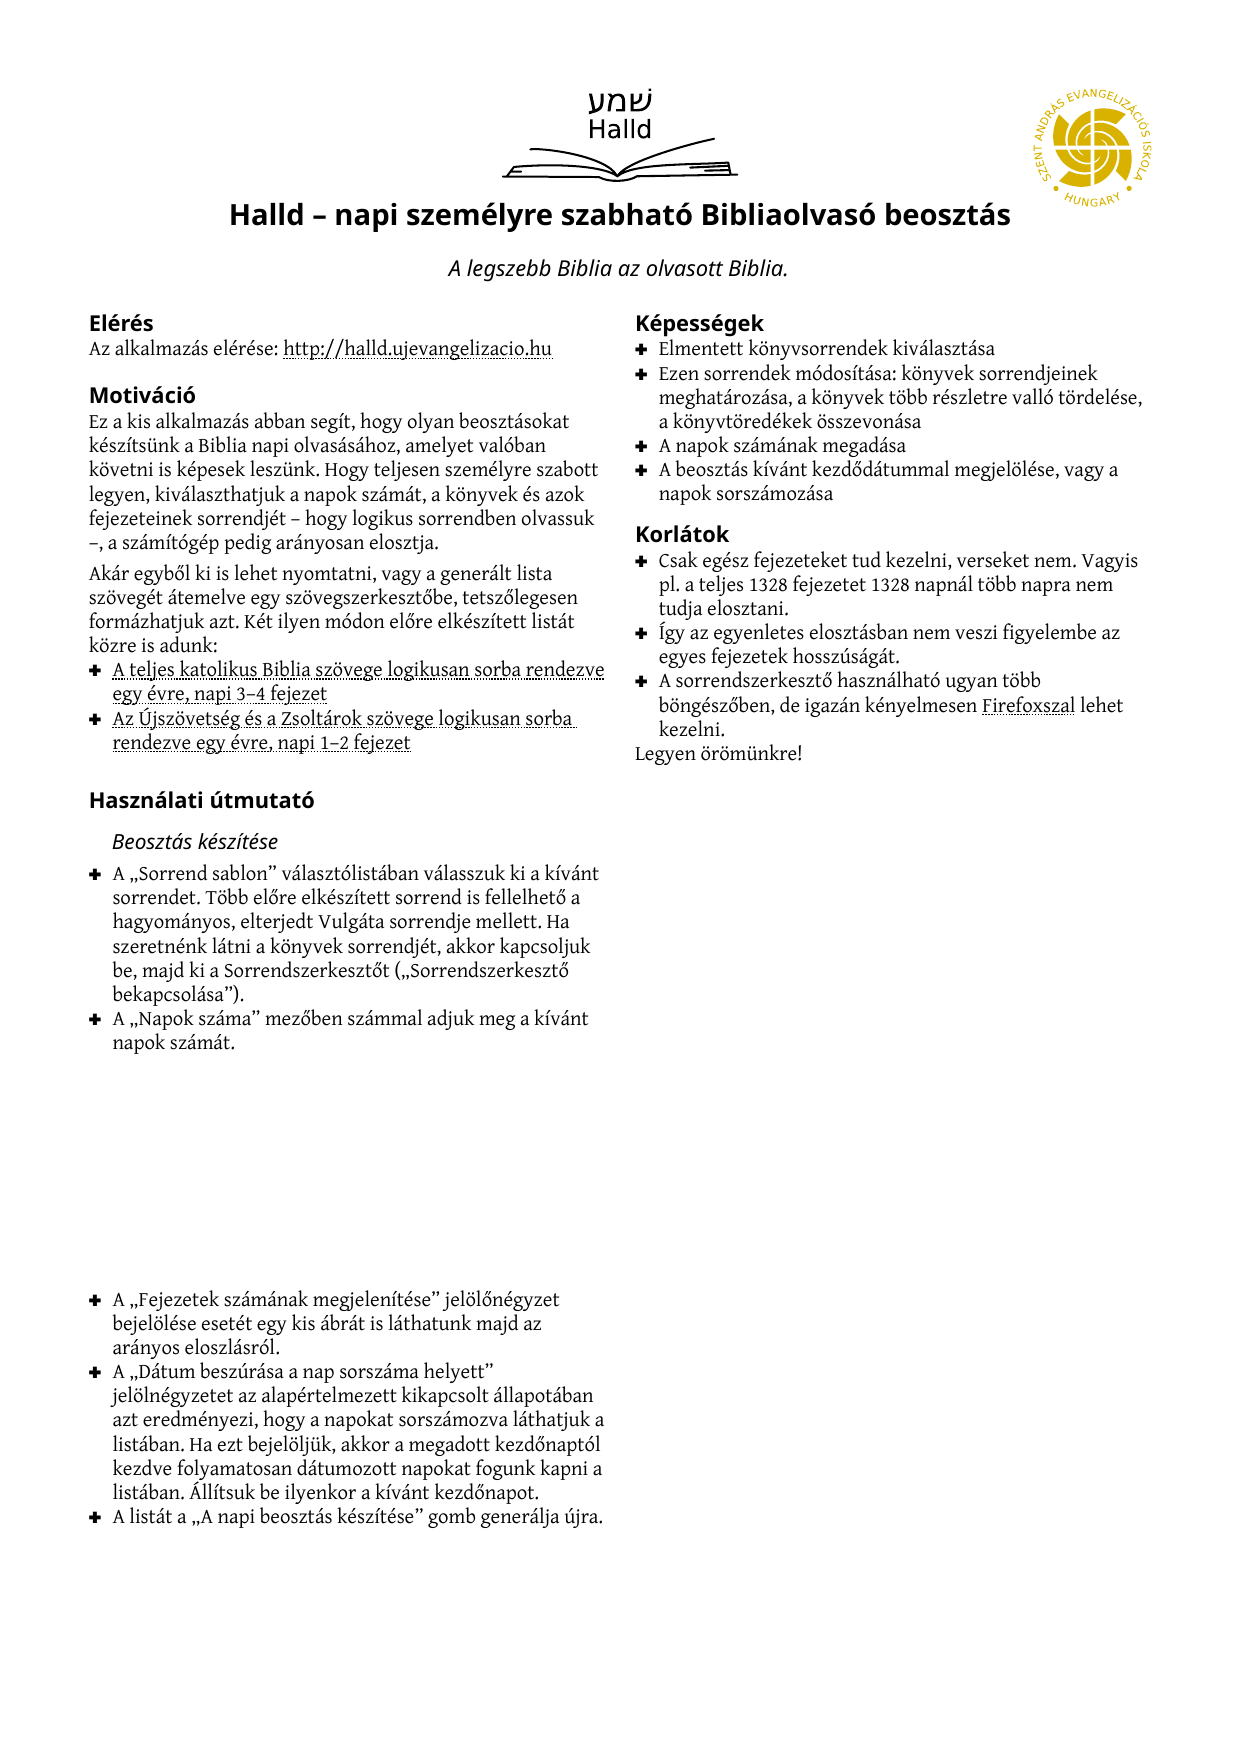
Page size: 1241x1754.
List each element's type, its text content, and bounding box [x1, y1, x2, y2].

text Ez a kis alkalmazás abban segít, hogy olyan beosztásokat készítsünk a Biblia napi olvasásához, amelyet valóban követni is képesek leszünk. Hogy teljesen személyre szabott legyen, kiválaszthatjuk a napok számát, a könyvek és azok fejezeteinek sorrendjét – hogy logikus sorrendben olvassuk –, a számítógép pedig arányosan elosztja. [88, 410, 605, 555]
list Így az egyenletes elosztásban nem veszi figyelembe az egyes fejezetek hosszúságát. [635, 621, 1152, 670]
list A beosztás kívánt kezdődátummal megjelölése, vagy a napok sorszámozása [635, 458, 1152, 507]
title Halld – napi személyre szabható Bibliaolvasó beosztás [88, 88, 1152, 233]
list A „Napok száma” mezőben számmal adjuk meg a kívánt napok számát. [88, 1007, 605, 1056]
list Elmentett könyvsorrendek kiválasztása [635, 337, 1152, 362]
list Ezen sorrendek módosítása: könyvek sorrendjeinek meghatározása, a könyvek több részletre valló tördelése, a könyvtöredékek összevonása [635, 362, 1152, 434]
subtitle Korlátok [635, 519, 1152, 549]
subtitle Elérés [88, 308, 605, 337]
list A „Dátum beszúrása a nap sorszáma helyett” jelölnégyzetet az alapértelmezett kikapcsolt állapotában azt eredményezi, hogy a napokat sorszámozva láthatjuk a listában. Ha ezt bejelöljük, akkor a megadott kezdőnaptól kezdve folyamatosan dátumozott napokat fogunk kapni a listában. Állítsuk be ilyenkor a kívánt kezdőnapot. [88, 1360, 605, 1505]
subtitle Beosztás készítése [112, 827, 605, 856]
list A napok számának megadása [635, 434, 1152, 458]
list A listát a „A napi beosztás készítése” gomb generálja újra. [88, 1505, 605, 1529]
list Csak egész fejezeteket tud kezelni, verseket nem. Vagyis pl. a teljes 1328 fejezetet 1328 napnál több napra nem tudja elosztani. [635, 549, 1152, 621]
subtitle Motiváció [88, 381, 605, 410]
text Az alkalmazás elérése: http://halld.ujevangelizacio.hu [88, 337, 605, 362]
text Legyen örömünkre! [635, 742, 1152, 766]
list Az Újszövetség és a Zsoltárok szövege logikusan sorba rendezve egy évre, napi 1–2 fejezet [88, 707, 605, 755]
subtitle A legszebb Biblia az olvasott Biblia. [88, 253, 1152, 283]
list A sorrendszerkesztő használható ugyan több böngészőben, de igazán kényelmesen Firefoxszal lehet kezelni. [635, 670, 1152, 742]
subtitle Használati útmutató [88, 785, 1152, 815]
subtitle Képességek [635, 308, 1152, 337]
list A „Fejezetek számának megjelenítése” jelölőnégyzet bejelölése esetét egy kis ábrát is láthatunk majd az arányos eloszlásról. [88, 1056, 605, 1360]
list A „Sorrend sablon” választólistában válasszuk ki a kívánt sorrendet. Több előre elkészített sorrend is fellelhető a hagyományos, elterjedt Vulgáta sorrendje mellett. Ha szeretnénk látni a könyvek sorrendjét, akkor kapcsoljuk be, majd ki a Sorrendszerkesztőt („Sorrendszerkesztő bekapcsolása”). [88, 862, 605, 1007]
list A teljes katolikus Biblia szövege logikusan sorba rendezve egy évre, napi 3–4 fejezet [88, 658, 605, 707]
text Akár egyből ki is lehet nyomtatni, vagy a generált lista szövegét átemelve egy szövegszerkesztőbe, tetszőlegesen formázhatjuk azt. Két ilyen módon előre elkészített listát közre is adunk: [88, 562, 605, 658]
